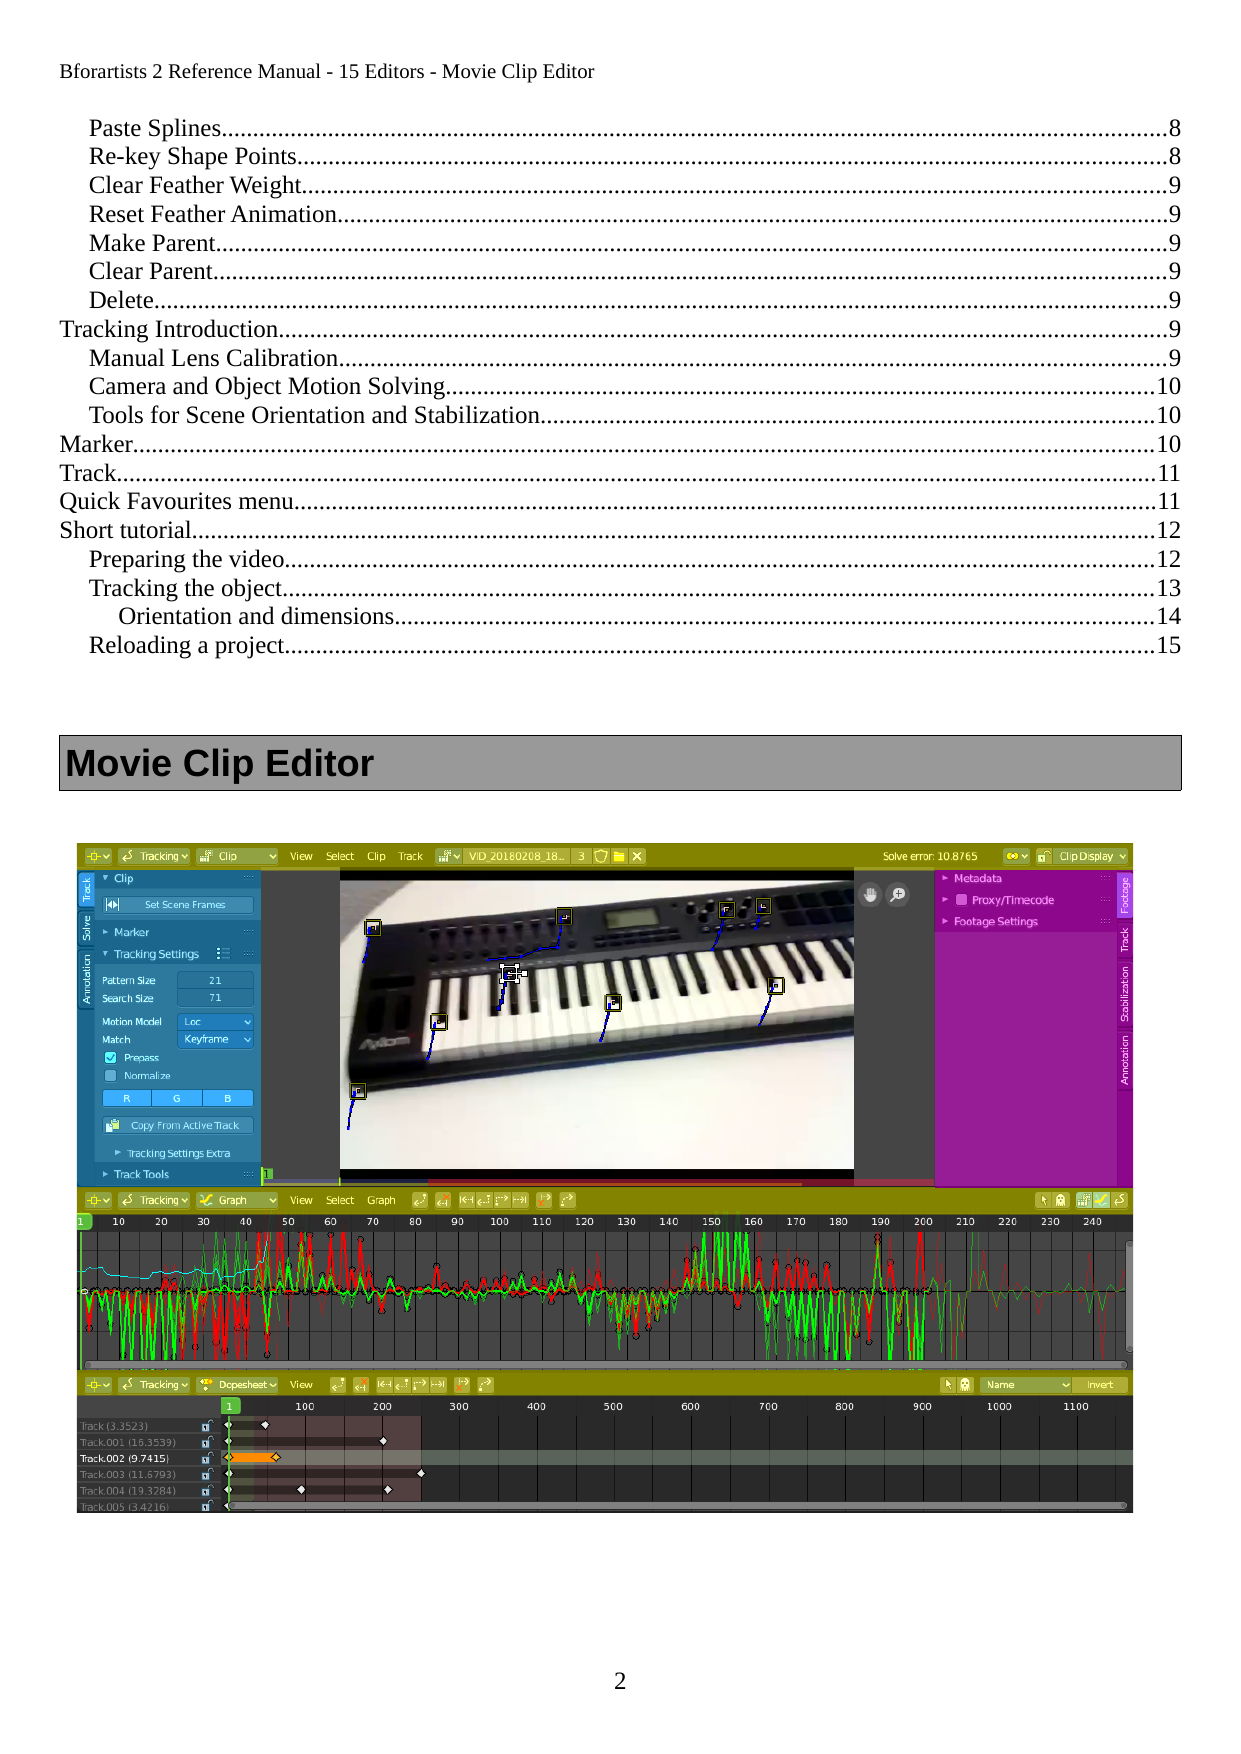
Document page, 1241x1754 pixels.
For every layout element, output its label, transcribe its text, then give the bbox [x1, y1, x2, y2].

text Orientation and dimensions 14 [118, 601, 1181, 630]
text Tracking Introduction 9 [59, 314, 1181, 343]
text Tools for Scene Orientation and Stabilization 10 [88, 400, 1181, 429]
text Manual Lens Calibration 9 [88, 343, 1181, 371]
text Preparing the video 12 [88, 544, 1181, 573]
text Reset Feather Animation 9 [88, 199, 1181, 228]
text Reloading a project 15 [88, 630, 1181, 659]
text Marker 10 [59, 429, 1181, 458]
table_header Movie Clip Editor [60, 736, 1181, 790]
text Camera and Object Motion Solving 10 [88, 371, 1181, 400]
text Delete 9 [88, 285, 1181, 314]
text Quick Favourites menu 11 [59, 486, 1181, 515]
text Clear Parent 9 [88, 256, 1181, 285]
picture [76, 843, 1134, 1513]
text Short tutorial 12 [59, 515, 1181, 544]
text Paste Splines 8 [88, 113, 1181, 141]
text Track 11 [59, 458, 1181, 486]
text Re-key Shape Points 8 [88, 141, 1181, 170]
text Tracking the object 13 [88, 573, 1181, 601]
text Make Parent 9 [88, 228, 1181, 256]
text Clear Feather Weight 9 [88, 170, 1181, 199]
